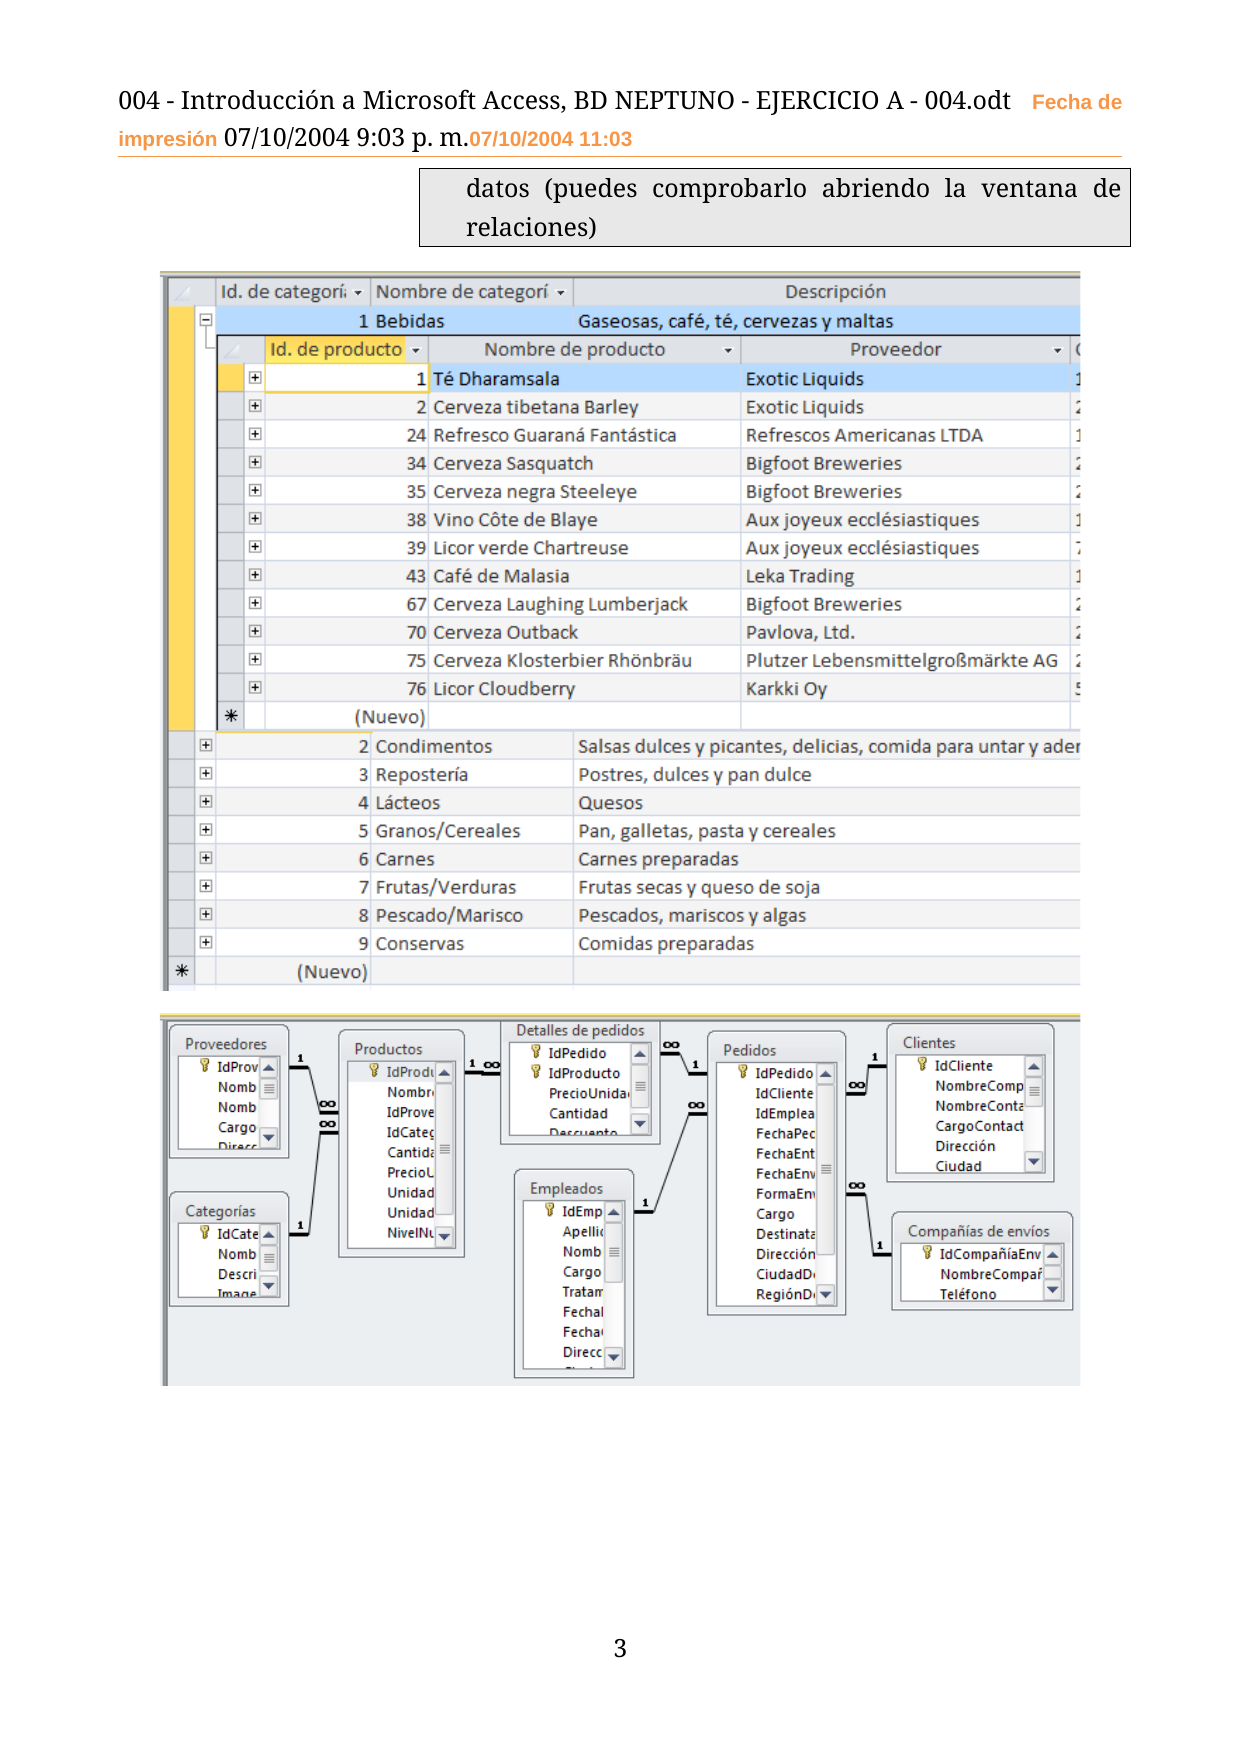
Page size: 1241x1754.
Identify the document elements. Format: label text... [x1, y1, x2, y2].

picture [159, 1013, 1081, 1386]
list datos (puedes comprobarlo abriendo la ventana de relaciones) [420, 169, 1130, 246]
picture [159, 271, 1081, 991]
